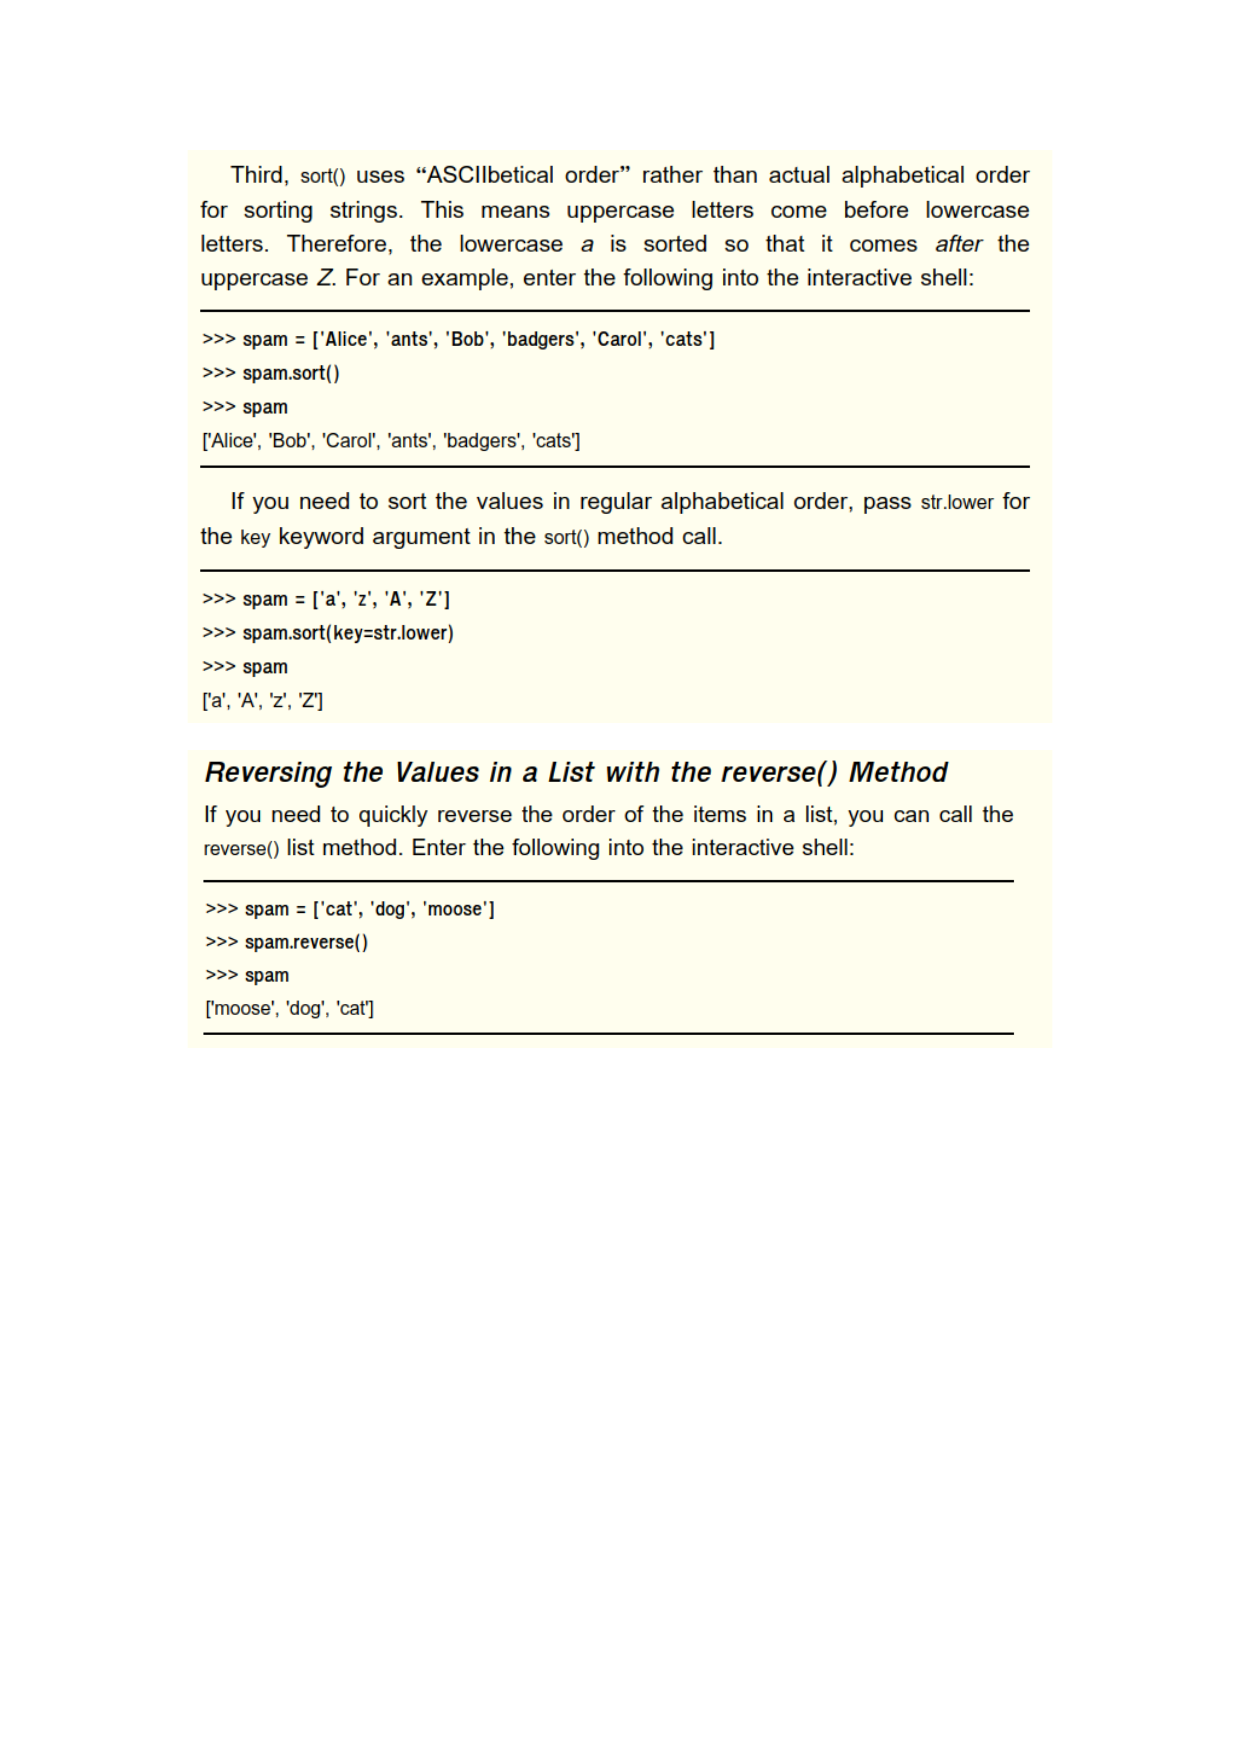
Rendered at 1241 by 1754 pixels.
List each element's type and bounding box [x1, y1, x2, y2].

picture [187, 750, 1053, 1048]
picture [187, 150, 1053, 723]
